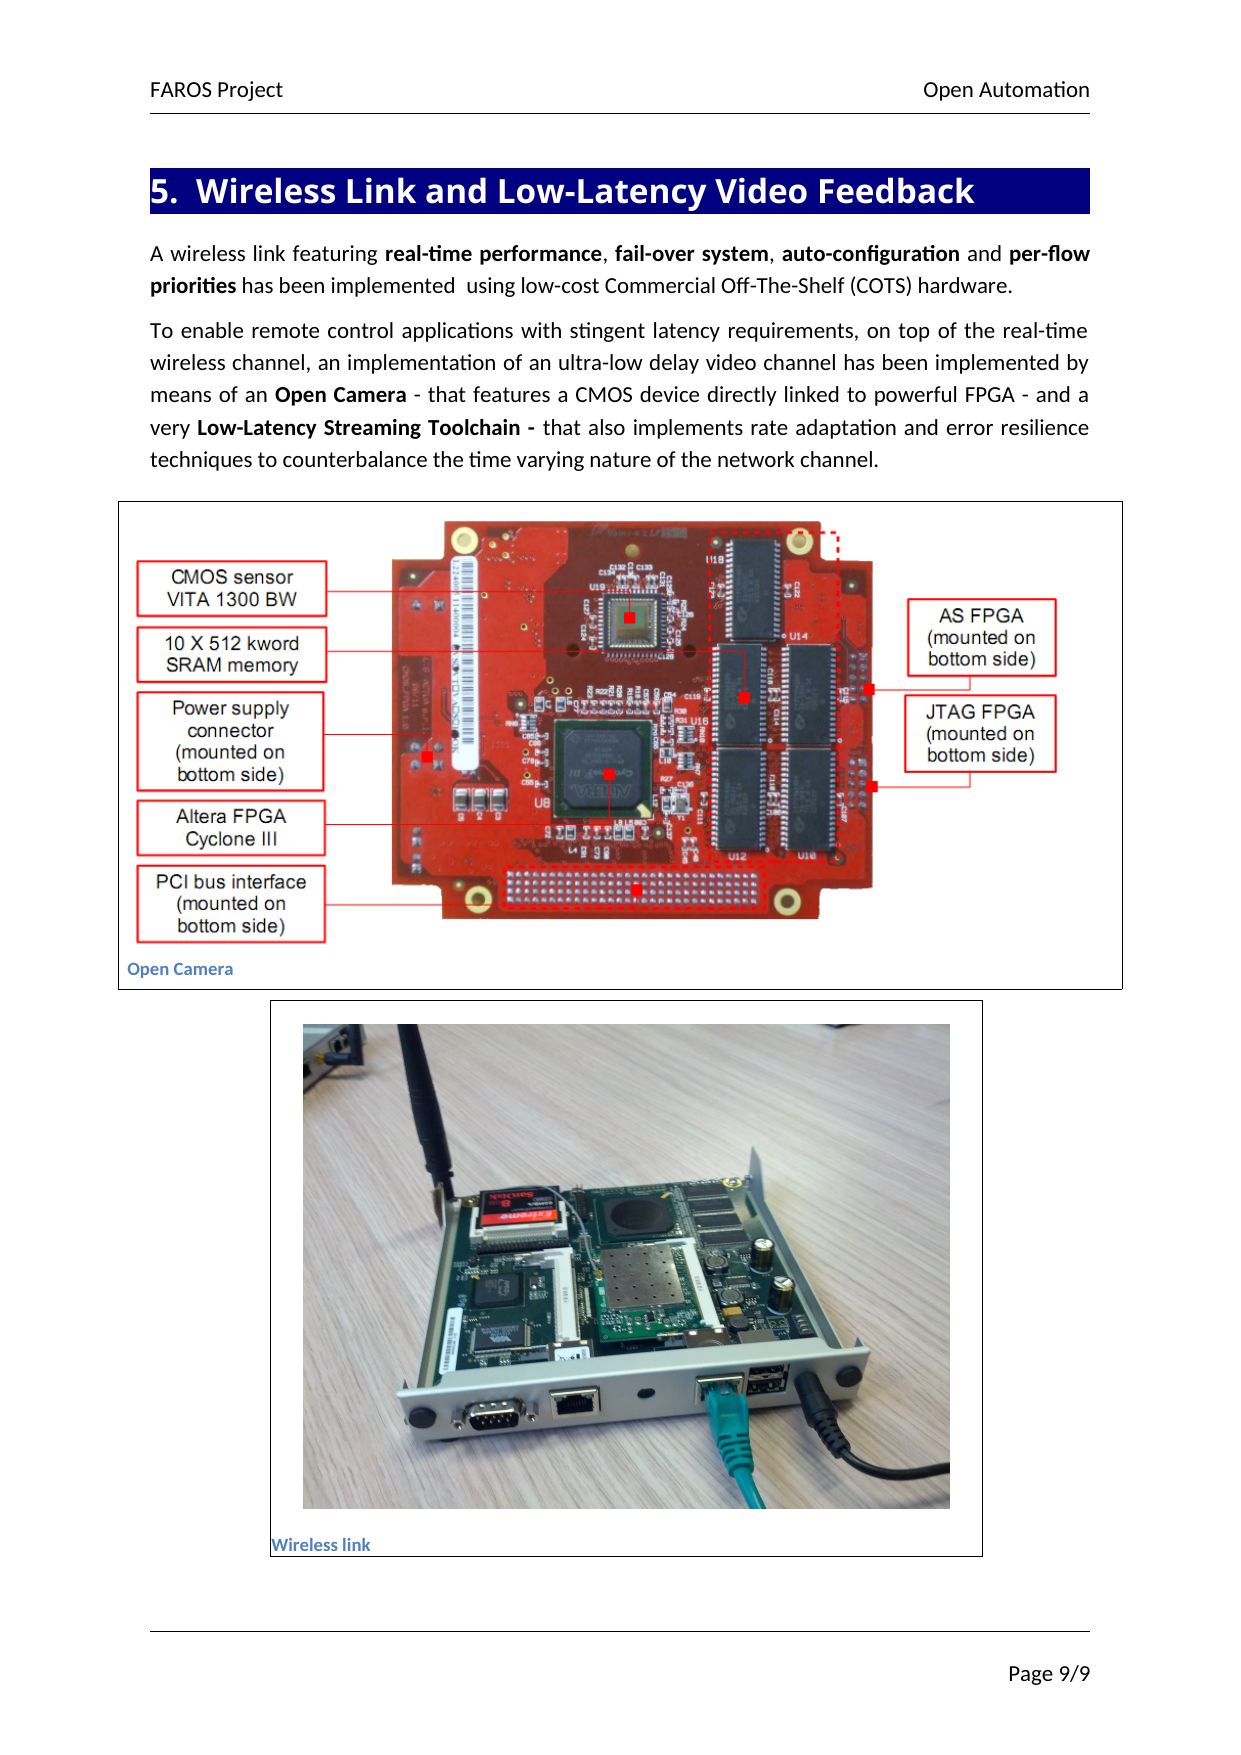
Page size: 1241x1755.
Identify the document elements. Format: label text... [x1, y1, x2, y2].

picture [390, 1073, 863, 1460]
text Open Camera [127, 510, 1113, 980]
text To enable remote control applications with stingent latency requirements, on top of the real-time wireless channel, an implementation of an ultra-low delay video channel has been implemented by means of an Open Camera - that features a CMOS device directly linked to powerful FPGA - and a very Low-Latency Streaming Toolchain - that also implements rate adaptation and error resilience techniques to counterbalance the time varying nature of the network channel. [150, 316, 1090, 473]
picture [127, 510, 1068, 957]
text A wireless link featuring real-time performance, fail-over system, auto-configuration and per-flow priorities has been implemented using low-cost Commercial Off-The-Shelf (COTS) hardware. [150, 239, 1090, 299]
text Wireless link [271, 1001, 982, 1556]
subtitle Wireless Link and Low-Latency Video Feedback [150, 168, 1090, 214]
